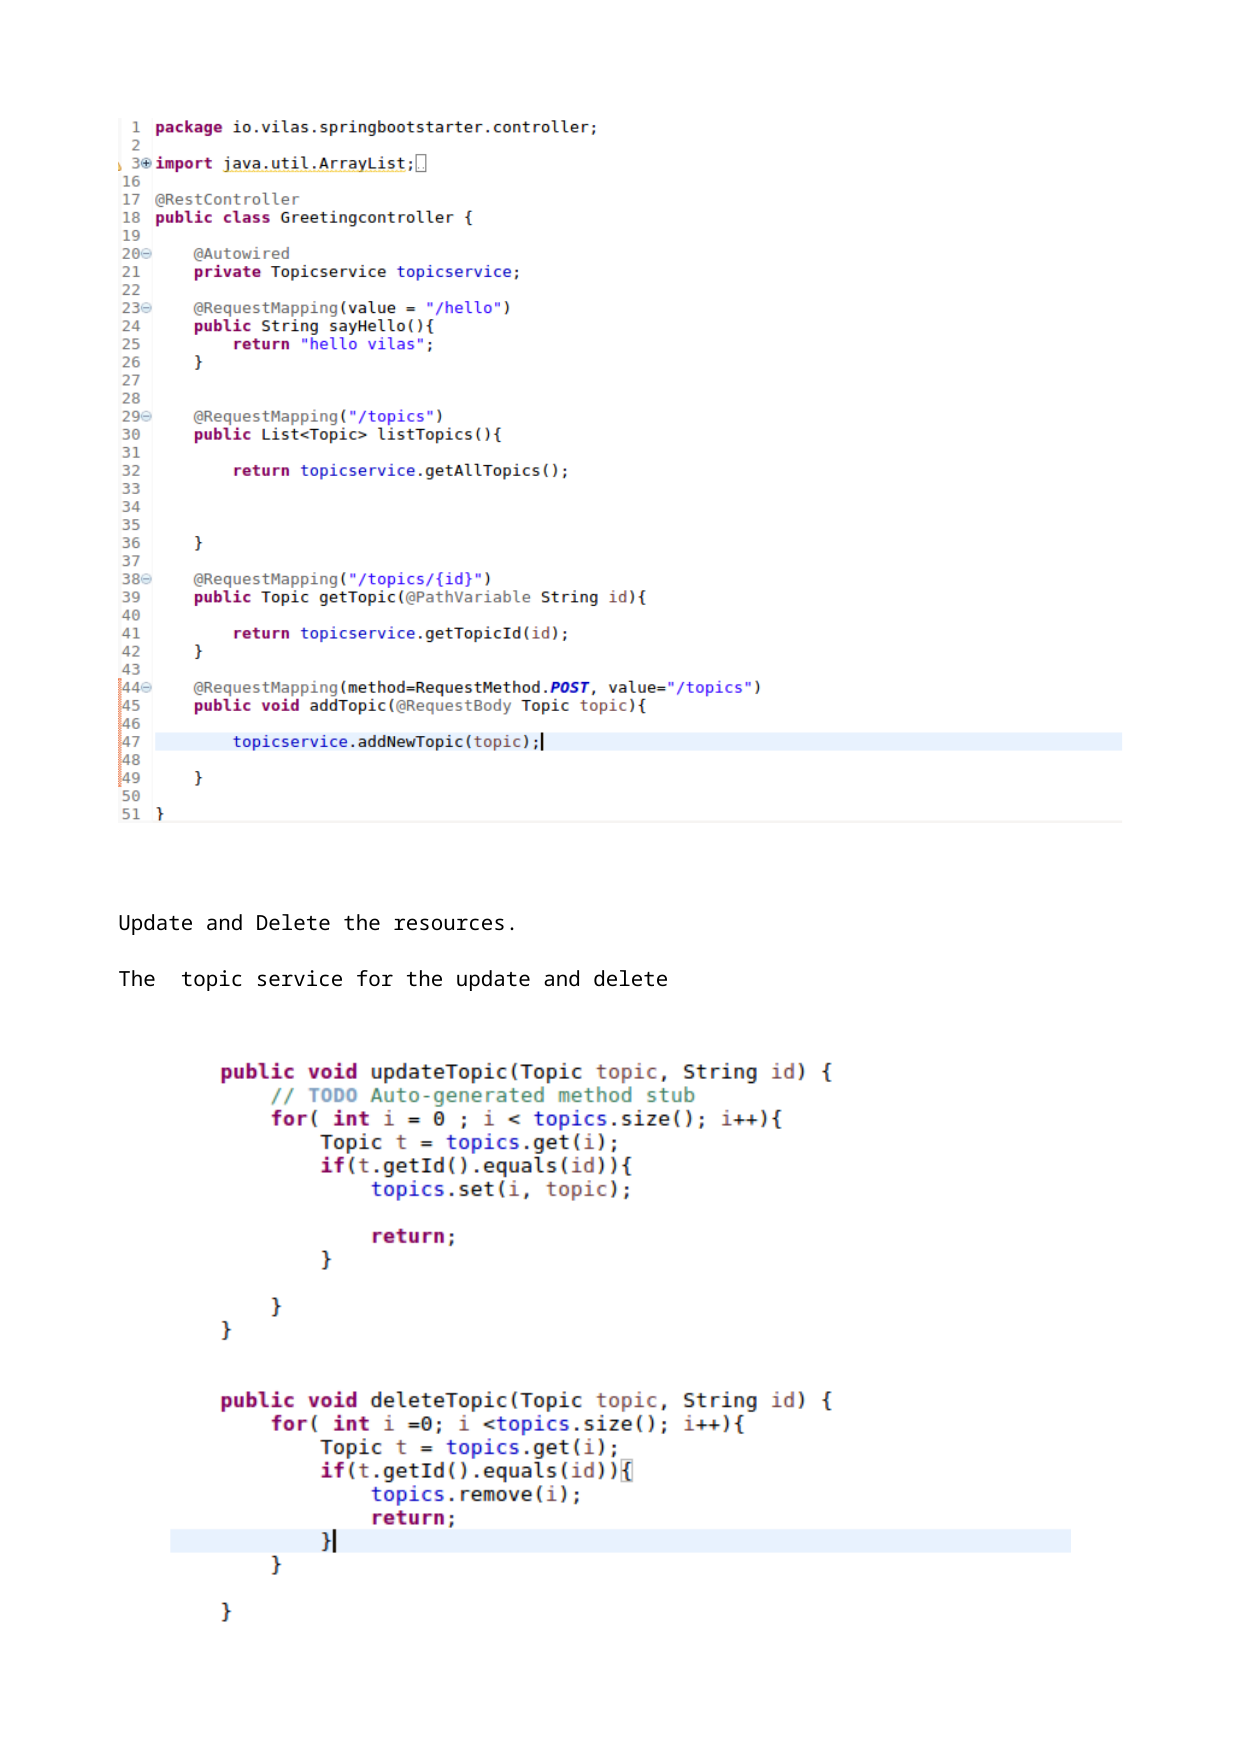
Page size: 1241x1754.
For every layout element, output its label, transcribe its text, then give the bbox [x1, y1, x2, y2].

picture [118, 118, 1123, 823]
text The topic service for the update and delete [118, 964, 1122, 993]
picture [169, 1021, 1071, 1628]
text Update and Delete the resources. [118, 908, 1122, 936]
